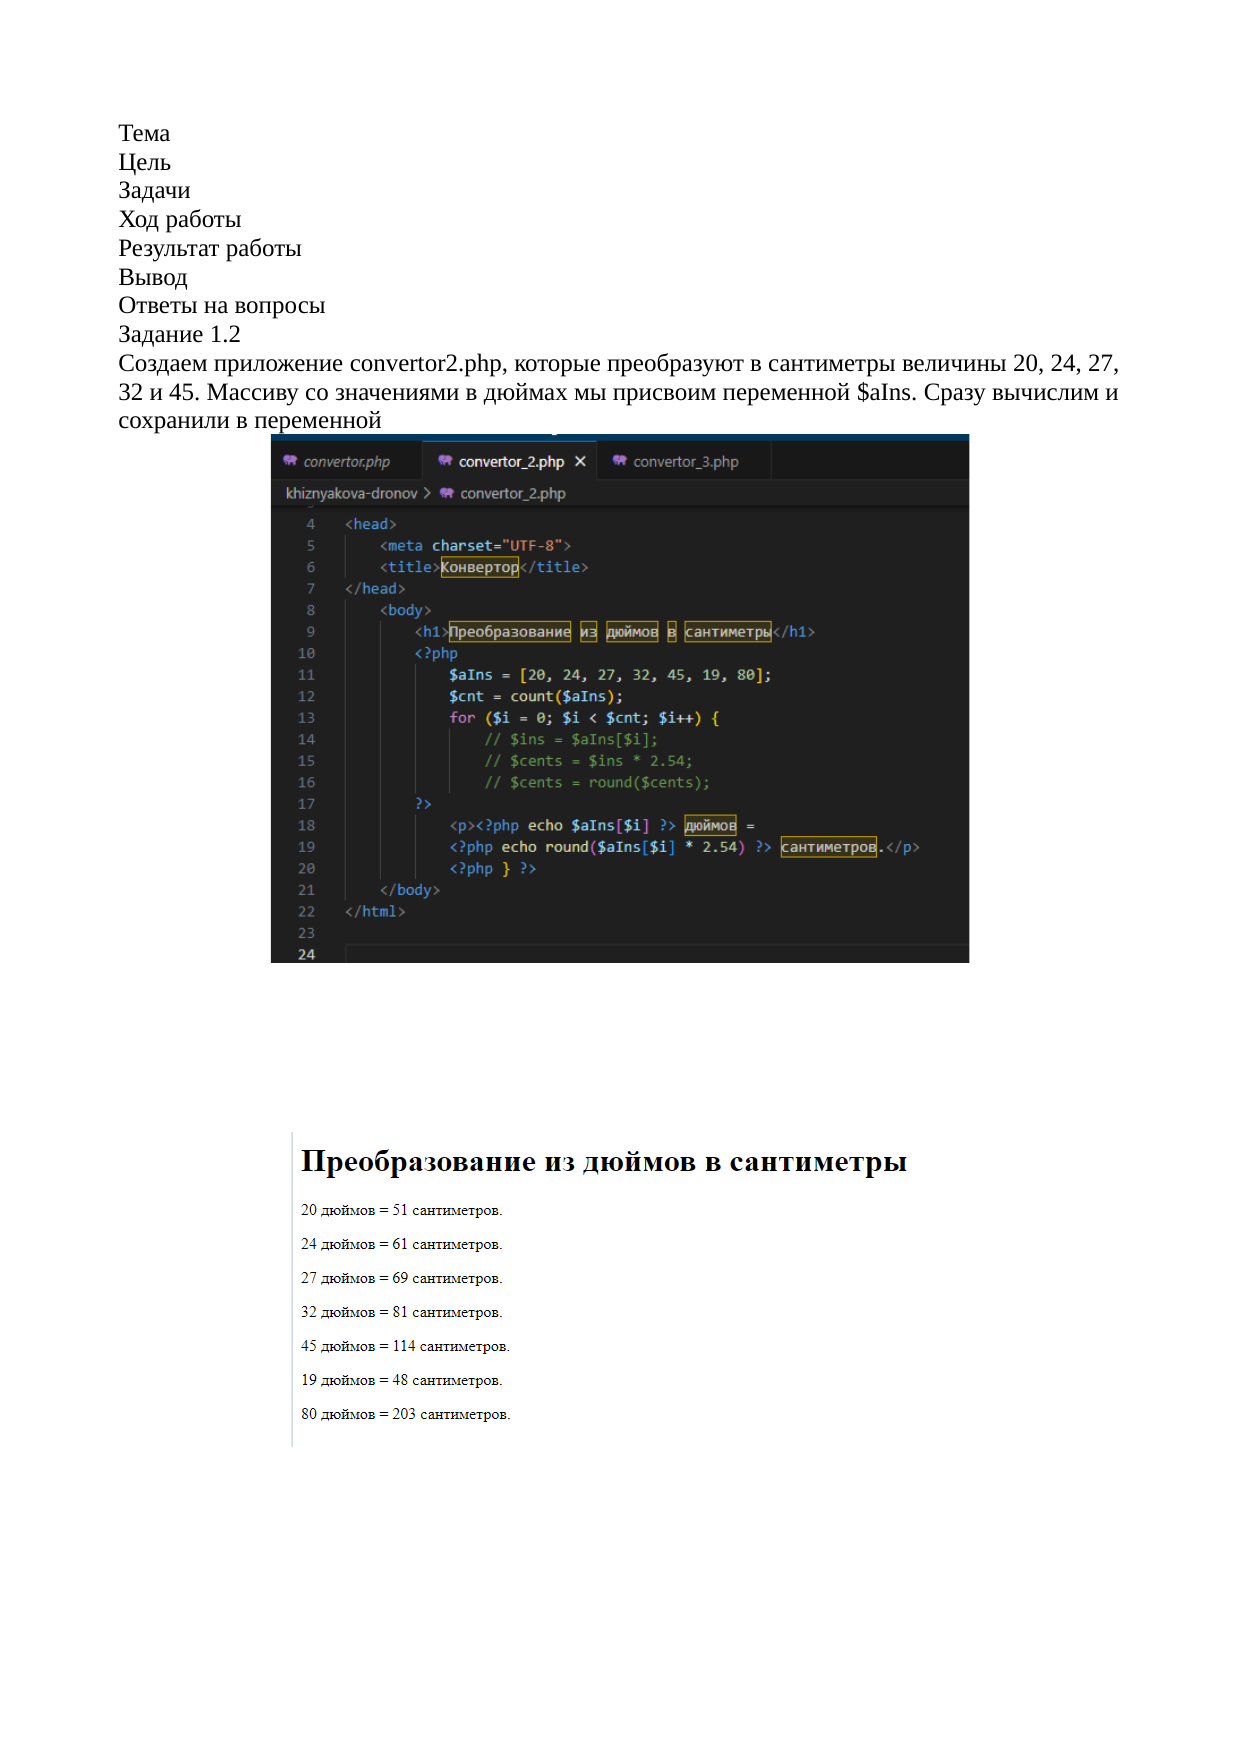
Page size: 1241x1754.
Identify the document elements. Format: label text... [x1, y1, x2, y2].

text Ответы на вопросы [118, 291, 1122, 319]
picture [291, 1132, 937, 1447]
text Тема [118, 118, 1122, 147]
picture [270, 434, 970, 963]
text Задание 1.2 [118, 319, 1122, 348]
text Вывод [118, 262, 1122, 291]
text Цель [118, 147, 1122, 176]
text Задачи [118, 176, 1122, 204]
text Результат работы [118, 233, 1122, 262]
text Ход работы [118, 204, 1122, 233]
text Создаем приложение convertor2.php, которые преобразуют в сантиметры величины 20, 24, 27, 32 и 45. Массиву со значениями в дюймах мы присвоим переменной $aIns. Сразу вычислим и сохранили в переменной [118, 348, 1122, 434]
